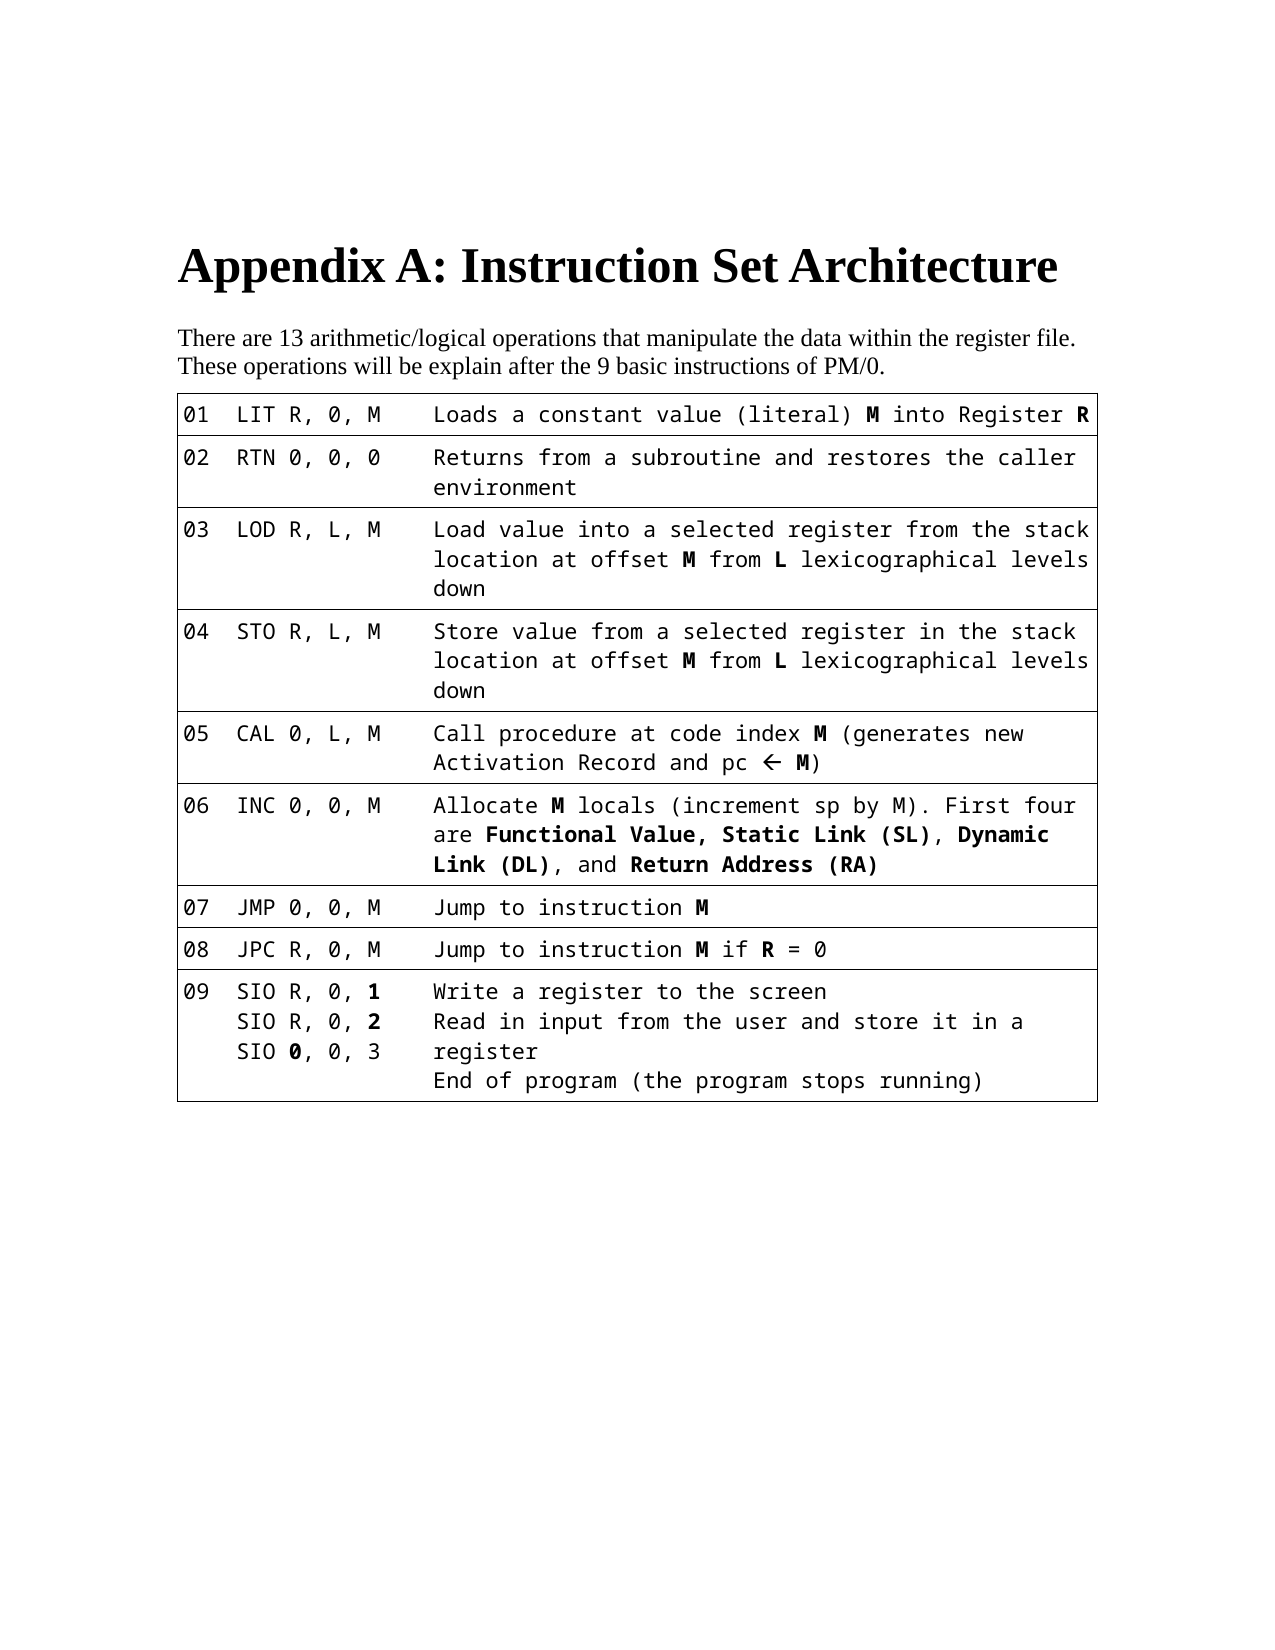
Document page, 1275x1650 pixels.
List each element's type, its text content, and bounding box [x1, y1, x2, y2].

table_cell 05 [178, 712, 230, 783]
table_cell RTN 0, 0, 0 [230, 436, 427, 507]
table_cell Jump to instruction M if R = 0 [427, 928, 1097, 969]
table_cell Write a register to the screen Read in input from the user and store it in a register End of program (the program stops running) [427, 970, 1097, 1101]
table_header LIT R, 0, M [230, 394, 427, 435]
table_cell SIO R, 0, 1 SIO R, 0, 2 SIO 0, 0, 3 [230, 970, 427, 1101]
table_cell Returns from a subroutine and restores the caller environment [427, 436, 1097, 507]
table_cell 06 [178, 784, 230, 885]
table_cell 08 [178, 928, 230, 969]
table_cell Load value into a selected register from the stack location at offset M from L lexicographical levels down [427, 508, 1097, 609]
table_cell STO R, L, M [230, 610, 427, 711]
subtitle Appendix A: Instruction Set Architecture [177, 236, 1098, 293]
table_cell 03 [178, 508, 230, 609]
table_cell JPC R, 0, M [230, 928, 427, 969]
table_header 01 [178, 394, 230, 435]
table_cell Call procedure at code index M (generates new Activation Record and pc  M) [427, 712, 1097, 783]
table_cell 07 [178, 886, 230, 927]
table_cell 02 [178, 436, 230, 507]
table_cell Jump to instruction M [427, 886, 1097, 927]
table_cell Store value from a selected register in the stack location at offset M from L lexicographical levels down [427, 610, 1097, 711]
table_cell 04 [178, 610, 230, 711]
table_cell Allocate M locals (increment sp by M). First four are Functional Value, Static Link (SL), Dynamic Link (DL), and Return Address (RA) [427, 784, 1097, 885]
table_header Loads a constant value (literal) M into Register R [427, 394, 1097, 435]
table_cell INC 0, 0, M [230, 784, 427, 885]
table_cell JMP 0, 0, M [230, 886, 427, 927]
table_cell LOD R, L, M [230, 508, 427, 609]
text There are 13 arithmetic/logical operations that manipulate the data within the register file. These operations will be explain after the 9 basic instructions of PM/0. [177, 323, 1098, 380]
table_cell 09 [178, 970, 230, 1101]
table_cell CAL 0, L, M [230, 712, 427, 783]
